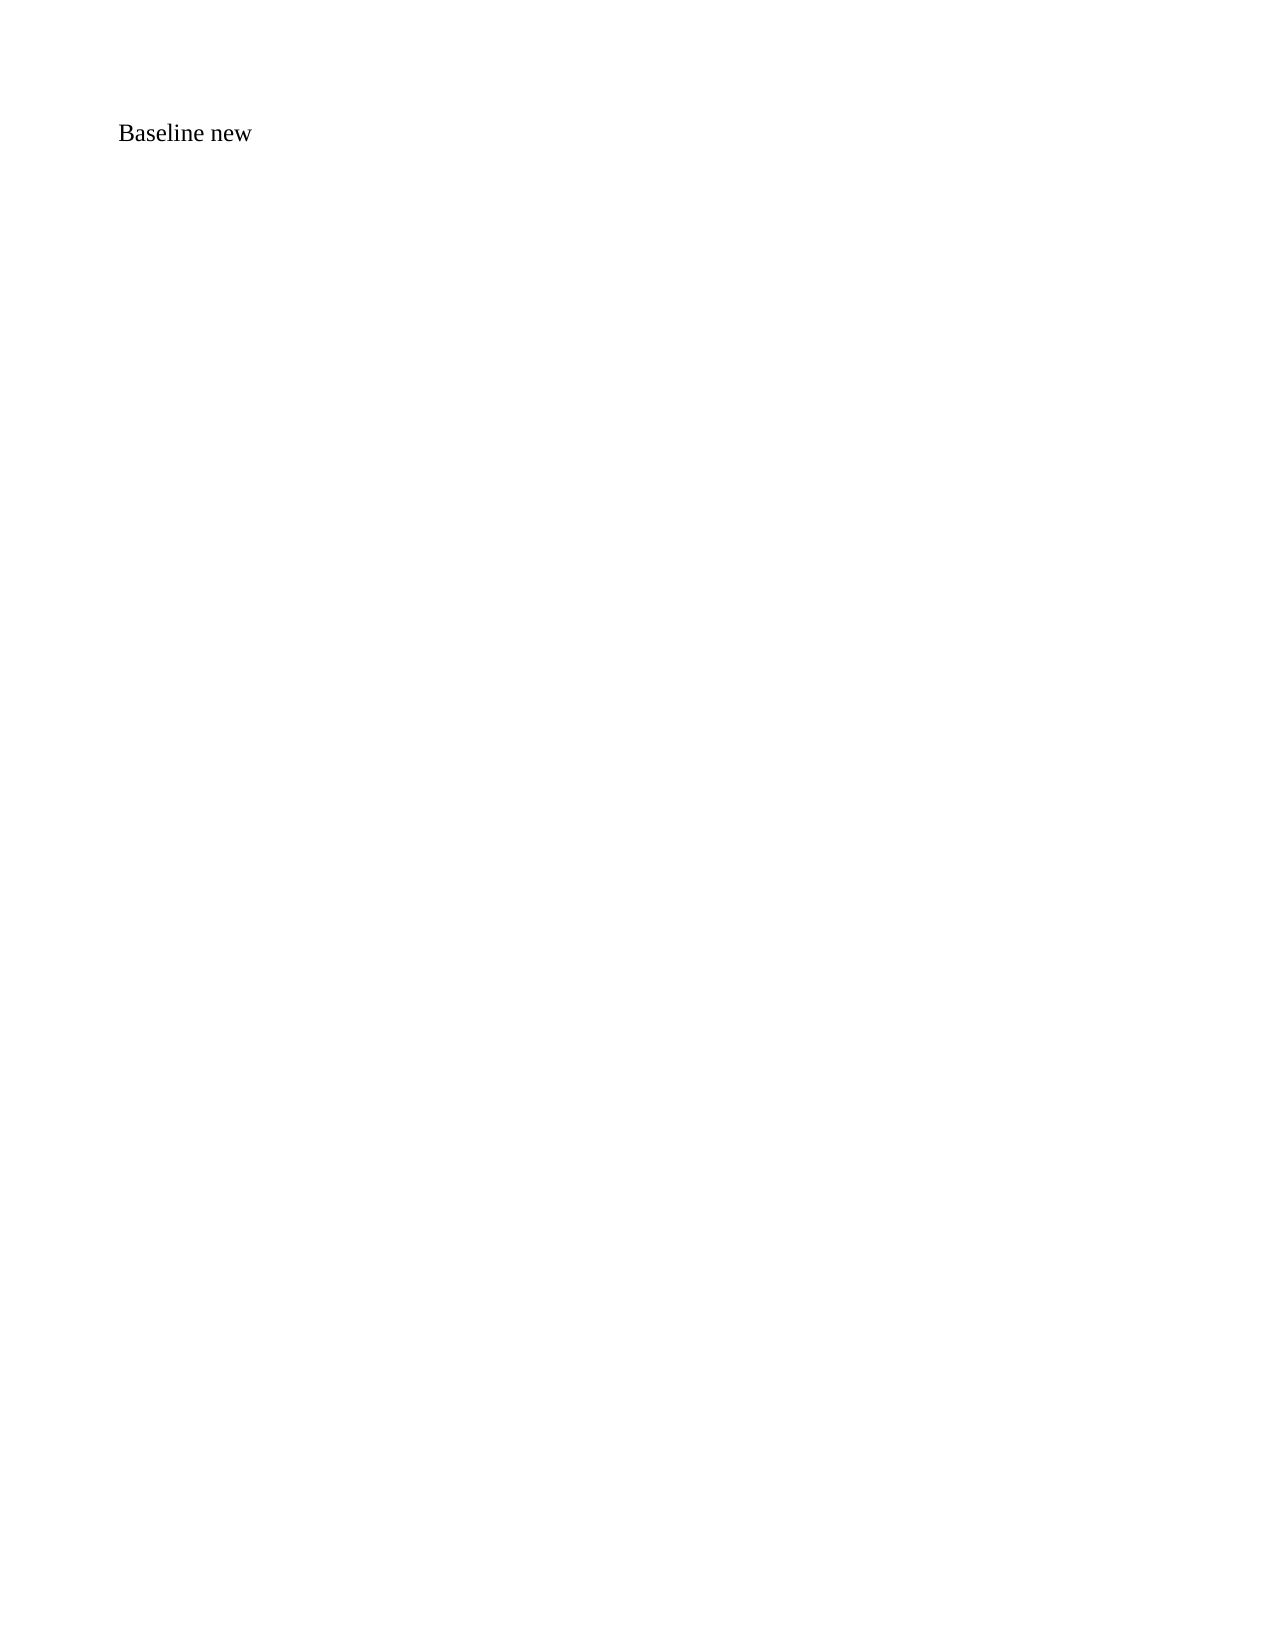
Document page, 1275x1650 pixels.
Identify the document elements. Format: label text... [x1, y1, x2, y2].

text Baseline new [118, 118, 1157, 147]
